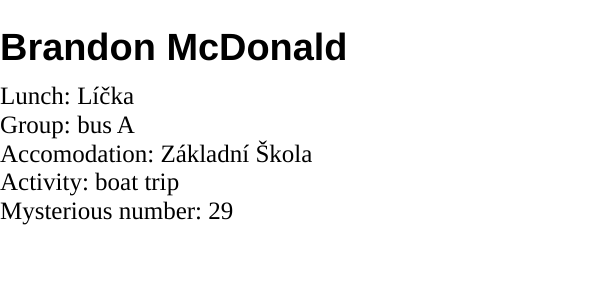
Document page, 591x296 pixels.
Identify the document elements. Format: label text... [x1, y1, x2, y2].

text Group: bus A [0, 110, 591, 139]
subtitle Brandon McDonald [0, 25, 591, 69]
text Accomodation: Základní Škola [0, 139, 591, 167]
text Activity: boat trip [0, 167, 591, 196]
text Lunch: Líčka [0, 81, 591, 110]
text Mysterious number: 29 [0, 196, 591, 225]
